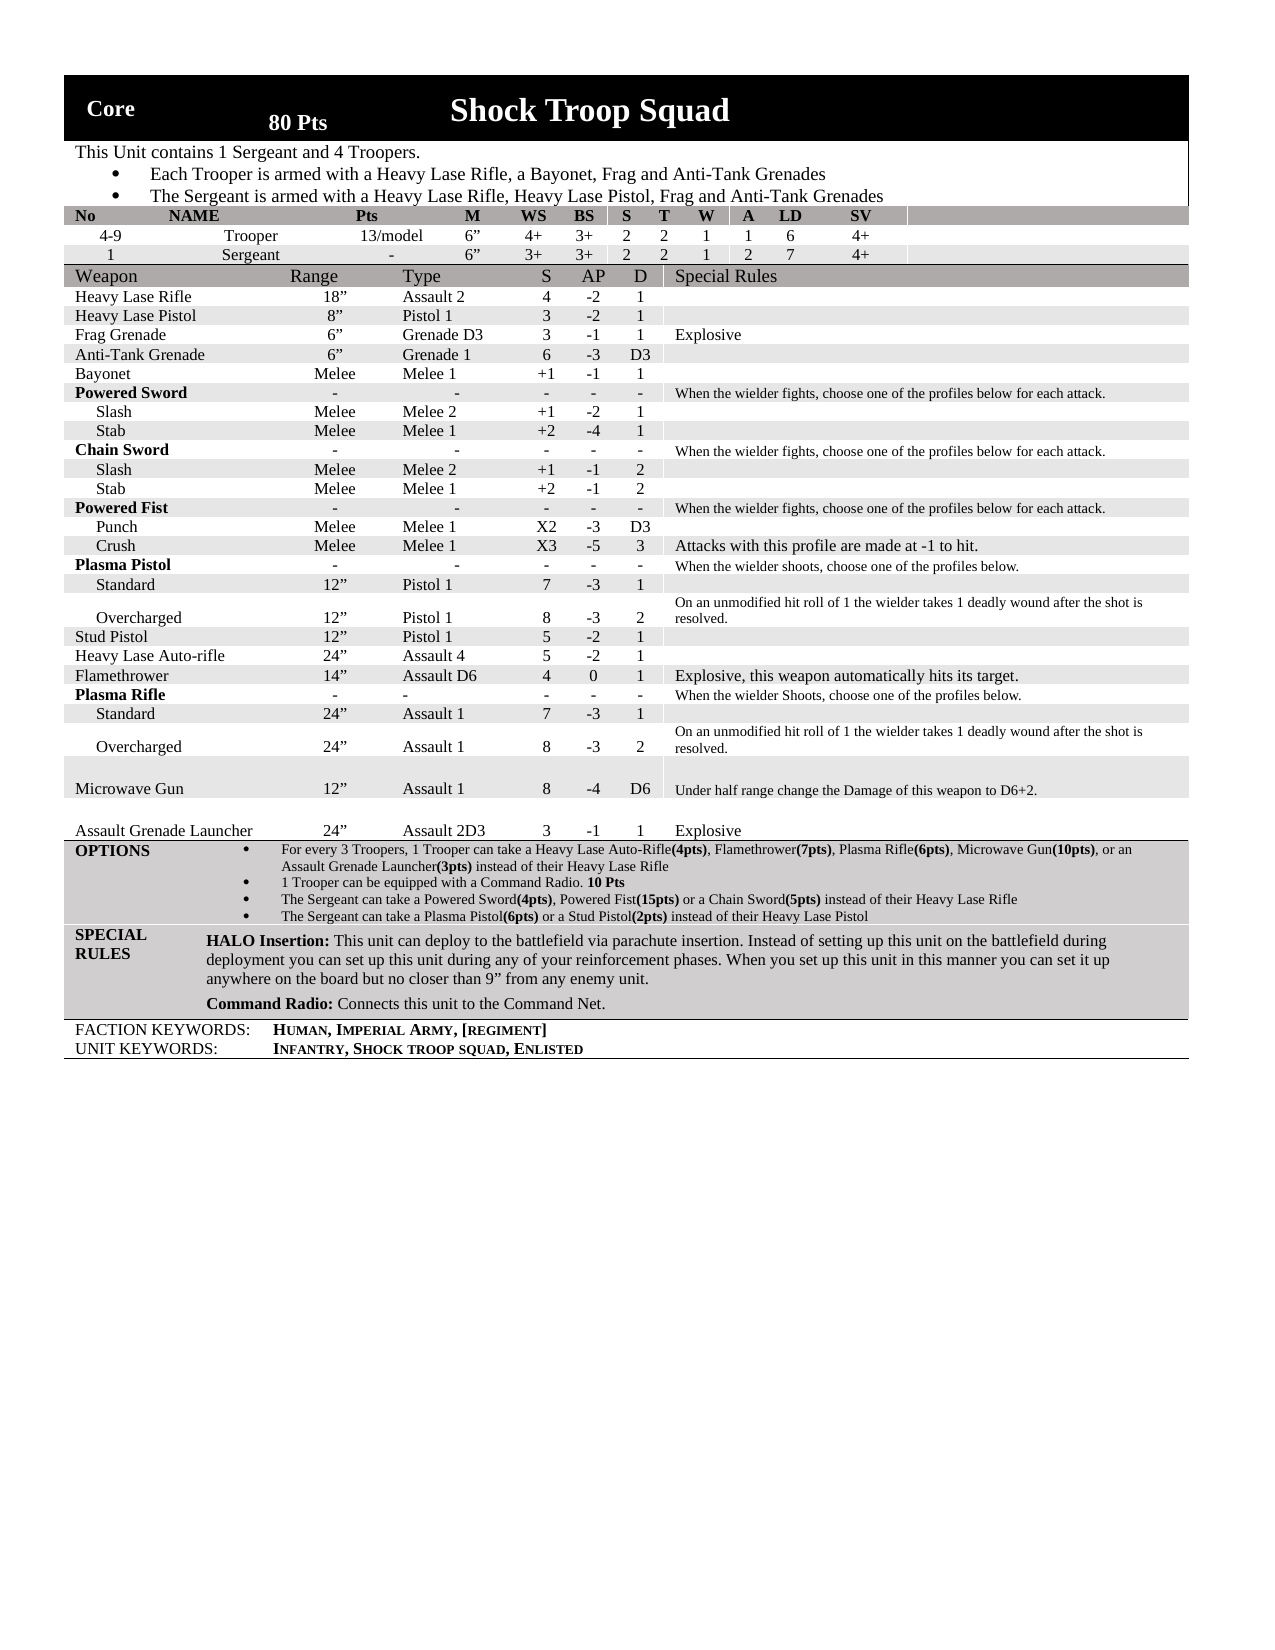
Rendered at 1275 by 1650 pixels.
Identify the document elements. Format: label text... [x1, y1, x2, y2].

table_cell Infantry, Shock troop squad, Enlisted [262, 1039, 1189, 1058]
table_cell On an unmodified hit roll of 1 the wielder takes 1 deadly wound after the shot is resolved. [664, 594, 1189, 627]
table_cell Punch [64, 517, 279, 536]
table_cell Melee 1 [391, 517, 523, 536]
table_cell - [391, 685, 523, 704]
table_cell OPTIONS [64, 841, 195, 924]
table_cell Trooper [157, 225, 344, 244]
table_cell 1 [617, 402, 663, 421]
table_cell Pistol 1 [391, 594, 523, 627]
table_cell - [391, 383, 523, 402]
table_cell - [344, 245, 439, 264]
table_cell [664, 364, 1189, 383]
table_cell 1 [617, 364, 663, 383]
table_cell Slash [64, 459, 279, 478]
table_cell Stab [64, 421, 279, 440]
table_cell +2 [523, 421, 570, 440]
table_cell 24” [279, 798, 391, 840]
table_cell 13/model [344, 225, 439, 244]
table_cell 8 [523, 756, 570, 798]
table_cell Melee [279, 421, 391, 440]
table_cell Pistol 1 [391, 306, 523, 325]
table_cell No [64, 206, 157, 225]
table_cell Explosive, this weapon automatically hits its target. [664, 665, 1189, 684]
table_cell 1 [617, 646, 663, 665]
table_cell - [617, 440, 663, 459]
table_cell Explosive [664, 325, 1189, 344]
table_cell - [570, 555, 617, 574]
table_cell 4+ [814, 225, 907, 244]
table_cell D [617, 265, 663, 287]
table_cell Grenade D3 [391, 325, 523, 344]
table_cell 3 [523, 798, 570, 840]
table_cell -4 [570, 756, 617, 798]
table_cell 7 [523, 574, 570, 593]
table_cell HALO Insertion: This unit can deploy to the battlefield via parachute insertion. Instead of setting up this unit on the battlefield during deployment you can set up this unit during any of your reinforcement phases. When you set up this unit in this manner you can set it up anywhere on the board but no closer than 9” from any enemy unit. Command Radio: Connects this unit to the Command Net. [195, 925, 1189, 1019]
table_cell Microwave Gun [64, 756, 279, 798]
table_cell - [279, 498, 391, 517]
table_cell [664, 402, 1189, 421]
table_cell Attacks with this profile are made at -1 to hit. [664, 536, 1189, 555]
table_cell Slash [64, 402, 279, 421]
table_cell Human, Imperial Army, [regiment] [262, 1019, 1189, 1039]
table_cell - [617, 383, 663, 402]
table_cell -3 [570, 723, 617, 756]
table_cell 0 [570, 665, 617, 684]
table_cell X2 [523, 517, 570, 536]
table_cell [664, 517, 1189, 536]
table_cell 18” [279, 287, 391, 306]
table_cell Bayonet [64, 364, 279, 383]
table_cell 1 [617, 325, 663, 344]
table_cell -1 [570, 479, 617, 498]
table_cell -1 [570, 325, 617, 344]
table_cell -3 [570, 574, 617, 593]
table_cell W [683, 206, 729, 225]
table_cell - [523, 383, 570, 402]
table_cell - [617, 498, 663, 517]
table_cell Weapon [64, 265, 279, 287]
table_cell 2 [617, 479, 663, 498]
table_cell 12” [279, 627, 391, 646]
table_cell 1 [730, 225, 767, 244]
table_cell - [523, 440, 570, 459]
table_cell +1 [523, 402, 570, 421]
table_cell Heavy Lase Auto-rifle [64, 646, 279, 665]
table_cell When the wielder Shoots, choose one of the profiles below. [664, 685, 1189, 704]
table_cell -5 [570, 536, 617, 555]
table_cell 2 [645, 245, 683, 264]
table_cell 2 [645, 225, 683, 244]
table_cell Type [391, 265, 523, 287]
table_cell 1 [617, 421, 663, 440]
table_cell 2 [730, 245, 767, 264]
table_cell Assault 2 [391, 287, 523, 306]
table_cell 6” [279, 344, 391, 363]
table_cell 5 [523, 646, 570, 665]
table_cell [908, 245, 1189, 264]
table_cell Melee 2 [391, 459, 523, 478]
table_cell - [570, 498, 617, 517]
table_cell - [279, 383, 391, 402]
table_cell Assault 4 [391, 646, 523, 665]
table_header Core [64, 76, 157, 141]
table_cell 4+ [506, 225, 561, 244]
table_cell 6” [439, 225, 506, 244]
table_cell 3+ [506, 245, 561, 264]
table_cell [664, 459, 1189, 478]
table_cell D3 [617, 517, 663, 536]
table_cell X3 [523, 536, 570, 555]
table_cell 2 [608, 225, 645, 244]
table_cell -1 [570, 798, 617, 840]
table_cell 24” [279, 723, 391, 756]
table_cell 1 [617, 306, 663, 325]
table_cell Plasma Rifle [64, 685, 279, 704]
table_cell 12” [279, 756, 391, 798]
table_cell -3 [570, 517, 617, 536]
table_cell -2 [570, 402, 617, 421]
table_cell Plasma Pistol [64, 555, 279, 574]
table_cell Under half range change the Damage of this weapon to D6+2. [664, 756, 1189, 798]
table_cell - [523, 685, 570, 704]
table_cell 3 [617, 536, 663, 555]
table_cell Overcharged [64, 723, 279, 756]
table_cell 5 [523, 627, 570, 646]
table_cell [664, 627, 1189, 646]
table_cell Melee 1 [391, 536, 523, 555]
table_cell - [523, 498, 570, 517]
table_cell When the wielder fights, choose one of the profiles below for each attack. [664, 440, 1189, 459]
table_cell Melee [279, 364, 391, 383]
table_cell 1 [617, 627, 663, 646]
table_cell When the wielder shoots, choose one of the profiles below. [664, 555, 1189, 574]
table_cell WS [506, 206, 561, 225]
table_cell A [730, 206, 767, 225]
table_cell Chain Sword [64, 440, 279, 459]
table_cell S [523, 265, 570, 287]
table_cell Unit KEYWORDs: [64, 1039, 262, 1058]
table_cell 8 [523, 594, 570, 627]
table_cell Melee [279, 402, 391, 421]
table_cell AP [570, 265, 617, 287]
table_cell Standard [64, 574, 279, 593]
table_cell -2 [570, 306, 617, 325]
table_cell Melee [279, 536, 391, 555]
table_cell S [608, 206, 645, 225]
table_cell - [617, 555, 663, 574]
table_cell Pistol 1 [391, 574, 523, 593]
table_cell Overcharged [64, 594, 279, 627]
table_cell -2 [570, 627, 617, 646]
table_cell - [391, 440, 523, 459]
table_cell 7 [767, 245, 814, 264]
table_cell 12” [279, 574, 391, 593]
table_cell Assault 1 [391, 723, 523, 756]
table_cell 1 [617, 798, 663, 840]
table_cell [664, 646, 1189, 665]
table_cell Assault 1 [391, 704, 523, 723]
table_cell -1 [570, 459, 617, 478]
table_cell - [391, 555, 523, 574]
table_cell 2 [617, 723, 663, 756]
table_cell [664, 479, 1189, 498]
table_cell 7 [523, 704, 570, 723]
table_cell 1 [683, 225, 729, 244]
table_cell 6” [279, 325, 391, 344]
table_cell +1 [523, 459, 570, 478]
table_cell Powered Fist [64, 498, 279, 517]
table_cell Assault D6 [391, 665, 523, 684]
table_cell 1 [683, 245, 729, 264]
table_header Shock Troop Squad [439, 76, 1189, 141]
table_cell -2 [570, 646, 617, 665]
table_cell Melee [279, 479, 391, 498]
table_cell - [570, 685, 617, 704]
table_cell Range [279, 265, 391, 287]
table_cell [664, 287, 1189, 306]
table_cell -3 [570, 344, 617, 363]
table_cell Melee [279, 459, 391, 478]
table_cell When the wielder fights, choose one of the profiles below for each attack. [664, 498, 1189, 517]
table_cell +2 [523, 479, 570, 498]
table_cell - [279, 440, 391, 459]
table_cell Assault Grenade Launcher [64, 798, 279, 840]
table_cell FACTION KEYWORDS: [64, 1020, 262, 1039]
table_cell Special Rules [64, 925, 195, 1019]
table_cell Heavy Lase Pistol [64, 306, 279, 325]
table_cell 2 [608, 245, 645, 264]
table_cell Anti-Tank Grenade [64, 344, 279, 363]
table_cell [664, 344, 1189, 363]
table_cell 12” [279, 594, 391, 627]
table_cell Sv [814, 206, 907, 225]
table_cell When the wielder fights, choose one of the profiles below for each attack. [664, 383, 1189, 402]
table_cell Sergeant [157, 245, 344, 264]
table_cell 1 [617, 665, 663, 684]
table_cell 3 [523, 306, 570, 325]
table_cell -1 [570, 364, 617, 383]
table_cell 4+ [814, 245, 907, 264]
table_cell Assault 2D3 [391, 798, 523, 840]
table_cell Explosive [664, 798, 1189, 840]
table_cell T [645, 206, 683, 225]
table_cell Name [157, 206, 344, 225]
table_cell - [617, 685, 663, 704]
table_cell 6 [767, 225, 814, 244]
table_cell [908, 225, 1189, 244]
table_cell 24” [279, 704, 391, 723]
table_cell -2 [570, 287, 617, 306]
table_cell - [523, 555, 570, 574]
table_cell Heavy Lase Rifle [64, 287, 279, 306]
table_cell Assault 1 [391, 756, 523, 798]
table_cell Standard [64, 704, 279, 723]
table_cell 14” [279, 665, 391, 684]
table_cell 8 [523, 723, 570, 756]
table_header 80 Pts [157, 76, 438, 141]
table_cell Frag Grenade [64, 325, 279, 344]
table_cell Crush [64, 536, 279, 555]
table_cell Melee [279, 517, 391, 536]
table_cell -3 [570, 704, 617, 723]
table_cell Pistol 1 [391, 627, 523, 646]
table_cell 24” [279, 646, 391, 665]
table_cell 3+ [561, 225, 607, 244]
table_cell - [279, 555, 391, 574]
table_cell 3+ [561, 245, 607, 264]
table_cell This Unit contains 1 Sergeant and 4 Troopers. Each Trooper is armed with a Heavy Lase Rifle, a Bayonet, Frag and Anti-Tank Grenades The Sergeant is armed with a Heavy Lase Rifle, Heavy Lase Pistol, Frag and Anti-Tank Grenades [64, 141, 1188, 206]
table_cell - [570, 440, 617, 459]
table_cell Ld [767, 206, 814, 225]
table_cell Melee 1 [391, 364, 523, 383]
table_cell Stab [64, 479, 279, 498]
table_cell BS [561, 206, 607, 225]
table_cell Flamethrower [64, 665, 279, 684]
table_cell 6 [523, 344, 570, 363]
table_cell Pts [344, 206, 439, 225]
table_cell - [391, 498, 523, 517]
table_cell Melee 1 [391, 479, 523, 498]
table_cell 1 [64, 245, 157, 264]
table_cell +1 [523, 364, 570, 383]
table_cell [664, 421, 1189, 440]
table_cell [664, 704, 1189, 723]
table_cell [908, 206, 1189, 225]
table_cell 4 [523, 287, 570, 306]
table_cell [664, 574, 1189, 593]
table_cell Special Rules [664, 264, 1189, 287]
table_cell Melee 1 [391, 421, 523, 440]
table_cell - [570, 383, 617, 402]
table_cell For every 3 Troopers, 1 Trooper can take a Heavy Lase Auto-Rifle(4pts), Flamethrower(7pts), Plasma Rifle(6pts), Microwave Gun(10pts), or an Assault Grenade Launcher(3pts) instead of their Heavy Lase Rifle 1 Trooper can be equipped with a Command Radio. 10 Pts The Sergeant can take a Powered Sword(4pts), Powered Fist(15pts) or a Chain Sword(5pts) instead of their Heavy Lase Rifle The Sergeant can take a Plasma Pistol(6pts) or a Stud Pistol(2pts) instead of their Heavy Lase Pistol [195, 840, 1189, 924]
table_cell Melee 2 [391, 402, 523, 421]
table_cell 6” [439, 245, 506, 264]
table_cell D6 [617, 756, 663, 798]
table_cell Grenade 1 [391, 344, 523, 363]
table_cell 4-9 [64, 225, 157, 244]
table_cell 4 [523, 665, 570, 684]
table_cell 1 [617, 704, 663, 723]
table_cell -3 [570, 594, 617, 627]
table_cell [664, 306, 1189, 325]
table_cell 2 [617, 594, 663, 627]
table_cell -4 [570, 421, 617, 440]
table_cell Powered Sword [64, 383, 279, 402]
table_cell 2 [617, 459, 663, 478]
table_cell 3 [523, 325, 570, 344]
table_cell 1 [617, 574, 663, 593]
table_cell D3 [617, 344, 663, 363]
table_cell On an unmodified hit roll of 1 the wielder takes 1 deadly wound after the shot is resolved. [664, 723, 1189, 756]
table_cell Stud Pistol [64, 627, 279, 646]
table_cell - [279, 685, 391, 704]
table_cell 1 [617, 287, 663, 306]
table_cell M [439, 206, 506, 225]
table_cell 8” [279, 306, 391, 325]
